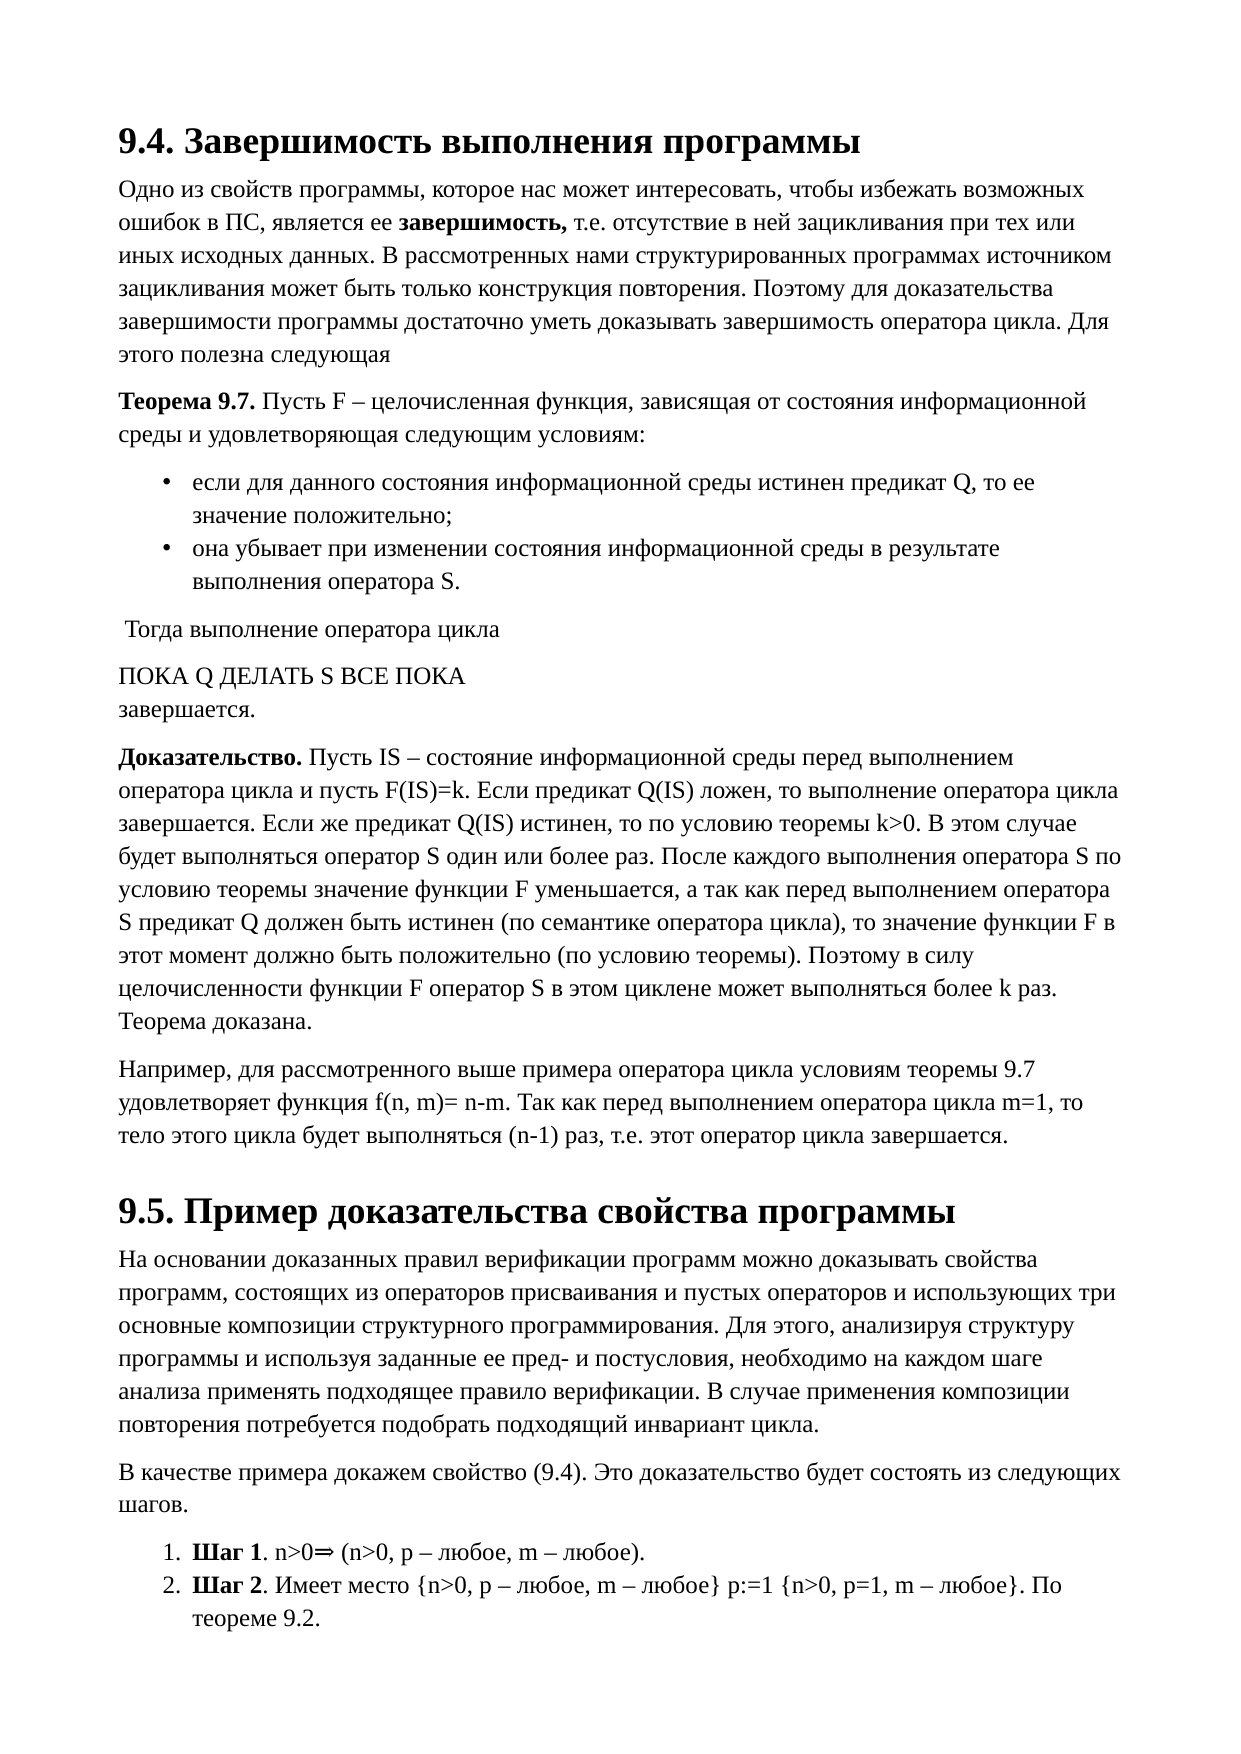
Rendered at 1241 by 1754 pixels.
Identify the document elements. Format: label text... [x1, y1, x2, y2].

text Доказательство. Пусть IS – состояние информационной среды перед выполнением оператора цикла и пусть F(IS)=k. Если предикат Q(IS) ложен, то выполнение оператора цикла завершается. Если же предикат Q(IS) истинен, то по условию теоремы k>0. В этом случае будет выполняться оператор S один или более раз. После каждого выполнения оператора S по условию теоремы значение функции F уменьшается, а так как перед выполнением оператора S предикат Q должен быть истинен (по семантике оператора цикла), то значение функции F в этот момент должно быть положительно (по условию теоремы). Поэтому в силу целочисленности функции F оператор S в этом циклене может выполняться более k раз. Теорема доказана. [118, 742, 1122, 1035]
text На основании доказанных правил верификации программ можно доказывать свойства программ, состоящих из операторов присваивания и пустых операторов и использующих три основные композиции структурного программирования. Для этого, анализируя структуру программы и используя заданные ее пред- и постусловия, необходимо на каждом шаге анализа применять подходящее правило верификации. В случае применения композиции повторения потребуется подобрать подходящий инвариант цикла. [118, 1244, 1122, 1438]
text Одно из свойств программы, которое нас может интересовать, чтобы избежать возможных ошибок в ПС, является ее завершимость, т.е. отсутствие в ней зацикливания при тех или иных исходных данных. В рассмотренных нами структурированных программах источником зацикливания может быть только конструкция повторения. Поэтому для доказательства завершимости программы достаточно уметь доказывать завершимость оператора цикла. Для этого полезна следующая [118, 174, 1122, 368]
text ПОКА Q ДЕЛАТЬ S ВСЕ ПОКА завершается. [118, 661, 1122, 723]
text Тогда выполнение оператора цикла [118, 614, 1122, 642]
text В качестве примера докажем свойство (9.4). Это доказательство будет состоять из следующих шагов. [118, 1457, 1122, 1518]
subtitle 9.5. Пример доказательства свойства программы [118, 1188, 1122, 1231]
list Шаг 2. Имеет место {n>0, p – любое, m – любое} p:=1 {n>0, p=1, m – любое}. По теореме 9.2. [162, 1570, 1122, 1632]
subtitle 9.4. Завершимость выполнения программы [118, 118, 1122, 161]
text Например, для рассмотренного выше примера оператора цикла условиям теоремы 9.7 удовлетворяет функция f(n, m)= n-m. Так как перед выполнением оператора цикла m=1, то тело этого цикла будет выполняться (n-1) раз, т.е. этот оператор цикла завершается. [118, 1054, 1122, 1148]
list Шаг 1. n>0⇒ (n>0, p – любое, m – любое). [162, 1537, 1122, 1566]
list она убывает при изменении состояния информационной среды в результате выполнения оператора S. [162, 533, 1122, 595]
list если для данного состояния информационной среды истинен предикат Q, то ее значение положительно; [162, 467, 1122, 529]
text Теорема 9.7. Пусть F – целочисленная функция, зависящая от состояния информационной среды и удовлетворяющая следующим условиям: [118, 386, 1122, 448]
